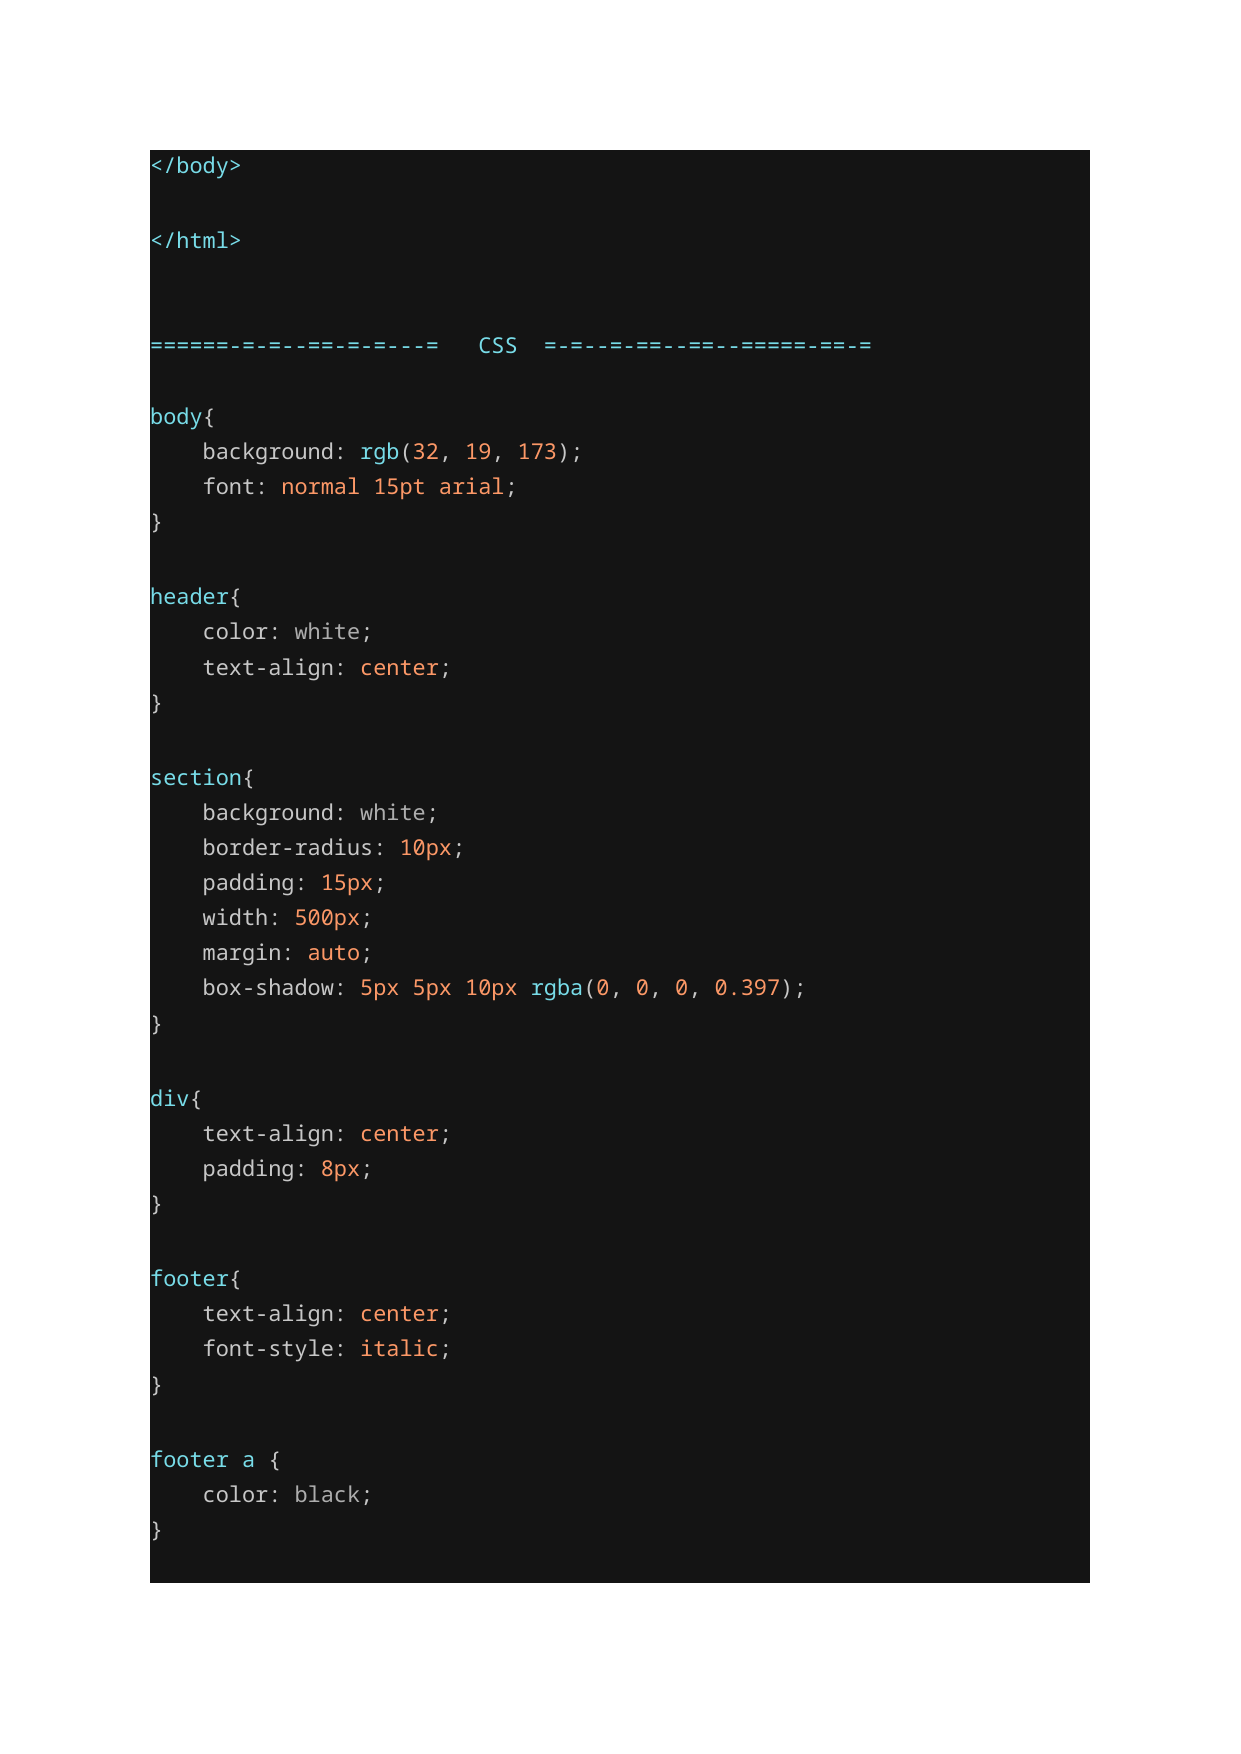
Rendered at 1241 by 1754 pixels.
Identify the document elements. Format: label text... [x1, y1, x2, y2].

text } [150, 1514, 1090, 1544]
text } [150, 1188, 1090, 1218]
text text-align: center; [150, 651, 1090, 681]
text </html> [150, 225, 1090, 255]
text ======-=-=--==-=-=---= CSS =-=--=-==--==--=====-==-= [150, 331, 1090, 360]
text color: white; [150, 616, 1090, 646]
text margin: auto; [150, 937, 1090, 967]
text font-style: italic; [150, 1333, 1090, 1363]
text padding: 15px; [150, 867, 1090, 897]
text section{ [150, 762, 1090, 792]
text footer{ [150, 1263, 1090, 1293]
text text-align: center; [150, 1118, 1090, 1148]
text footer a { [150, 1444, 1090, 1473]
text } [150, 506, 1090, 536]
text text-align: center; [150, 1298, 1090, 1328]
text } [150, 1368, 1090, 1398]
text } [150, 687, 1090, 716]
text background: white; [150, 797, 1090, 827]
text width: 500px; [150, 902, 1090, 932]
text font: normal 15pt arial; [150, 471, 1090, 501]
text body{ [150, 401, 1090, 431]
text box-shadow: 5px 5px 10px rgba(0, 0, 0, 0.397); [150, 972, 1090, 1002]
text background: rgb(32, 19, 173); [150, 436, 1090, 466]
text </body> [150, 150, 1090, 180]
text color: black; [150, 1479, 1090, 1509]
text padding: 8px; [150, 1153, 1090, 1183]
text header{ [150, 581, 1090, 611]
text border-radius: 10px; [150, 832, 1090, 862]
text div{ [150, 1083, 1090, 1112]
text } [150, 1007, 1090, 1037]
